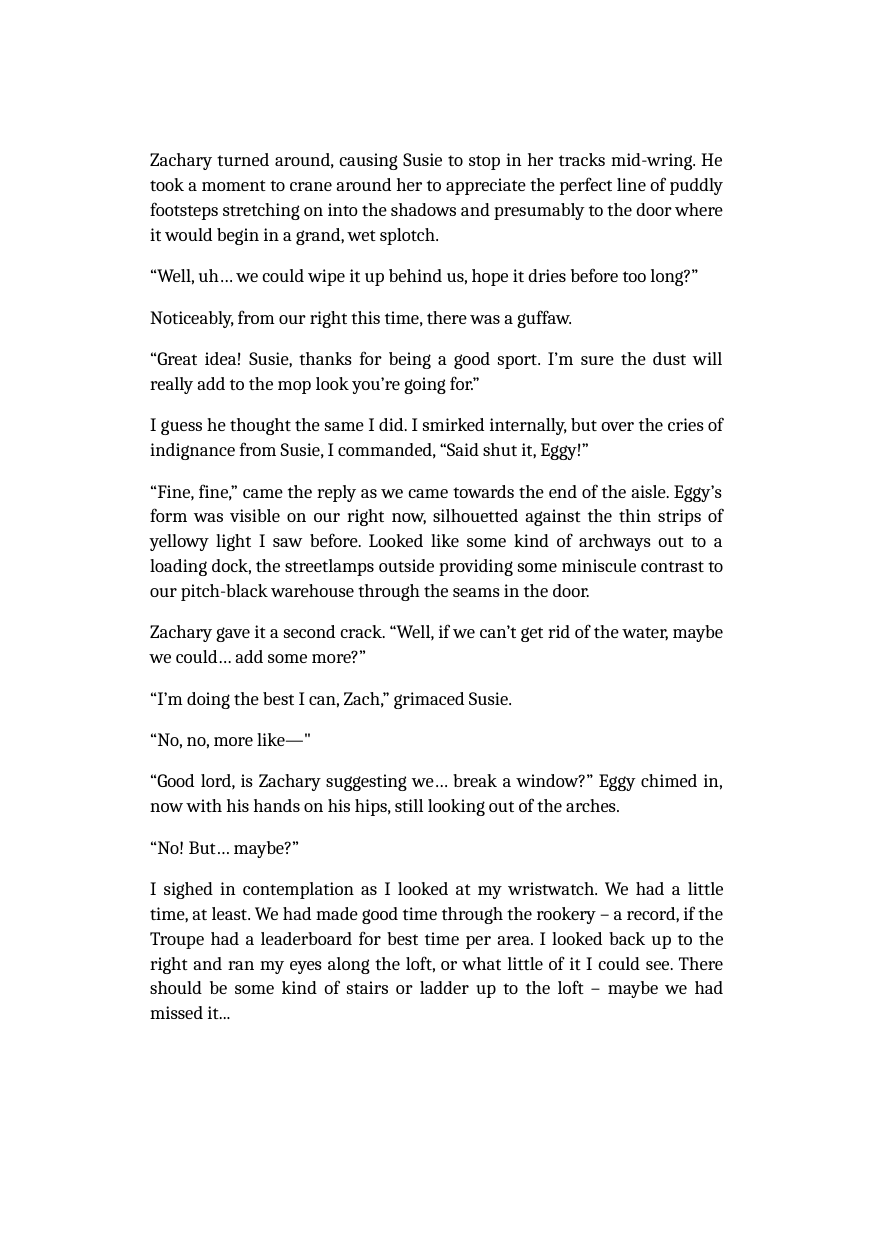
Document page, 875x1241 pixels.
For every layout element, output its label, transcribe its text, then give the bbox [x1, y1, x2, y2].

text Noticeably, from our right this time, there was a guffaw. [150, 307, 724, 329]
text “Fine, fine,” came the reply as we came towards the end of the aisle. Eggy’s form was visible on our right now, silhouetted against the thin strips of yellowy light I saw before. Looked like some kind of archways out to a loading dock, the streetlamps outside providing some miniscule contrast to our pitch-black warehouse through the seams in the door. [150, 481, 724, 602]
text “Well, uh… we could wipe it up behind us, hope it dries before too long?” [150, 266, 724, 287]
text “Great idea! Susie, thanks for being a good sport. I’m sure the dust will really add to the mop look you’re going for.” [150, 349, 724, 395]
text “Good lord, is Zachary suggesting we… break a window?” Eggy chimed in, now with his hands on his hips, still looking out of the arches. [150, 771, 724, 817]
text “No! But… maybe?” [150, 837, 724, 859]
text Zachary gave it a second crack. “Well, if we can’t get rid of the water, maybe we could… add some more?” [150, 622, 724, 668]
text “I’m doing the best I can, Zach,” grimaced Susie. [150, 688, 724, 710]
text I sighed in contemplation as I looked at my wristwatch. We had a little time, at least. We had made good time through the rookery – a record, if the Troupe had a leaderboard for best time per area. I looked back up to the right and ran my eyes along the loft, or what little of it I could see. There should be some kind of stairs or ladder up to the loft – maybe we had missed it... [150, 879, 724, 1024]
text Zachary turned around, causing Susie to stop in her tracks mid-wring. He took a moment to crane around her to appreciate the perfect line of puddly footsteps stretching on into the shadows and presumably to the door where it would begin in a grand, wet splotch. [150, 150, 724, 246]
text “No, no, more like—" [150, 729, 724, 751]
text I guess he thought the same I did. I smirked internally, but over the cries of indignance from Susie, I commanded, “Said shut it, Eggy!” [150, 415, 724, 461]
